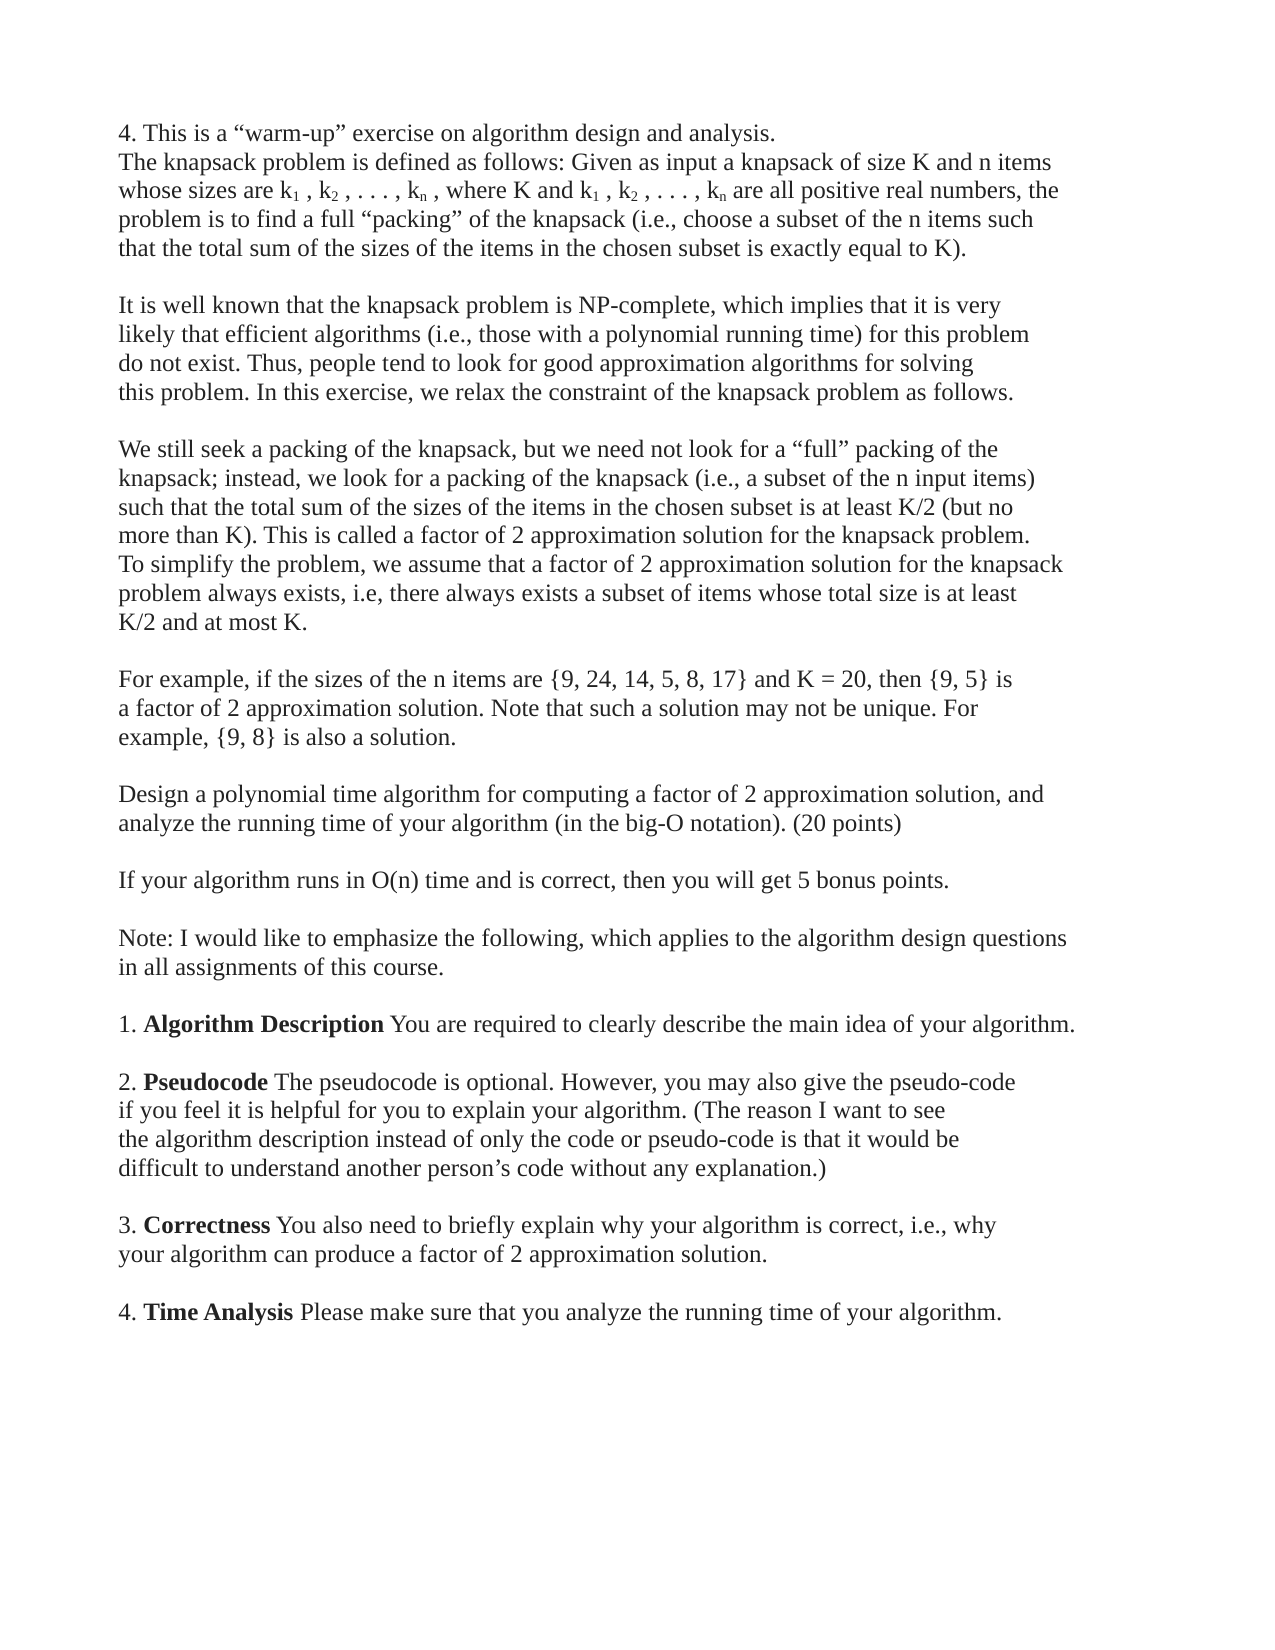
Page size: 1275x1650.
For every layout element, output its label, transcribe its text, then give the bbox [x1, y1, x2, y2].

text such that the total sum of the sizes of the items in the chosen subset is at least K/2 (but no [118, 492, 1157, 521]
text problem always exists, i.e, there always exists a subset of items whose total size is at least [118, 578, 1157, 607]
text analyze the running time of your algorithm (in the big-O notation). (20 points) [118, 808, 1157, 837]
text difficult to understand another person’s code without any explanation.) [118, 1153, 1157, 1182]
text knapsack; instead, we look for a packing of the knapsack (i.e., a subset of the n input items) [118, 463, 1157, 492]
text For example, if the sizes of the n items are {9, 24, 14, 5, 8, 17} and K = 20, then {9, 5} is [118, 664, 1157, 693]
text We still seek a packing of the knapsack, but we need not look for a “full” packing of the [118, 434, 1157, 463]
text It is well known that the knapsack problem is NP-complete, which implies that it is very [118, 291, 1157, 319]
text that the total sum of the sizes of the items in the chosen subset is exactly equal to K). [118, 233, 1157, 262]
text K/2 and at most K. [118, 607, 1157, 636]
text 3. Correctness You also need to briefly explain why your algorithm is correct, i.e., why [118, 1211, 1157, 1239]
text 4. Time Analysis Please make sure that you analyze the running time of your algorithm. [118, 1297, 1157, 1326]
text To simplify the problem, we assume that a factor of 2 approximation solution for the knapsack [118, 549, 1157, 578]
text likely that efficient algorithms (i.e., those with a polynomial running time) for this problem [118, 319, 1157, 348]
text whose sizes are k1 , k2 , . . . , kn , where K and k1 , k2 , . . . , kn are all positive real numbers, the [118, 176, 1157, 204]
text more than K). This is called a factor of 2 approximation solution for the knapsack problem. [118, 521, 1157, 549]
text The knapsack problem is defined as follows: Given as input a knapsack of size K and n items [118, 147, 1157, 176]
text the algorithm description instead of only the code or pseudo-code is that it would be [118, 1124, 1157, 1153]
text if you feel it is helpful for you to explain your algorithm. (The reason I want to see [118, 1096, 1157, 1124]
text example, {9, 8} is also a solution. [118, 722, 1157, 751]
text If your algorithm runs in O(n) time and is correct, then you will get 5 bonus points. [118, 866, 1157, 894]
text 1. Algorithm Description You are required to clearly describe the main idea of your algorithm. [118, 1009, 1157, 1038]
text Design a polynomial time algorithm for computing a factor of 2 approximation solution, and [118, 779, 1157, 808]
text a factor of 2 approximation solution. Note that such a solution may not be unique. For [118, 693, 1157, 722]
text do not exist. Thus, people tend to look for good approximation algorithms for solving [118, 348, 1157, 377]
text 2. Pseudocode The pseudocode is optional. However, you may also give the pseudo-code [118, 1067, 1157, 1096]
text Note: I would like to emphasize the following, which applies to the algorithm design questions [118, 923, 1157, 952]
text this problem. In this exercise, we relax the constraint of the knapsack problem as follows. [118, 377, 1157, 406]
text your algorithm can produce a factor of 2 approximation solution. [118, 1239, 1157, 1268]
text 4. This is a “warm-up” exercise on algorithm design and analysis. [118, 118, 1157, 147]
text in all assignments of this course. [118, 952, 1157, 981]
text problem is to find a full “packing” of the knapsack (i.e., choose a subset of the n items such [118, 204, 1157, 233]
